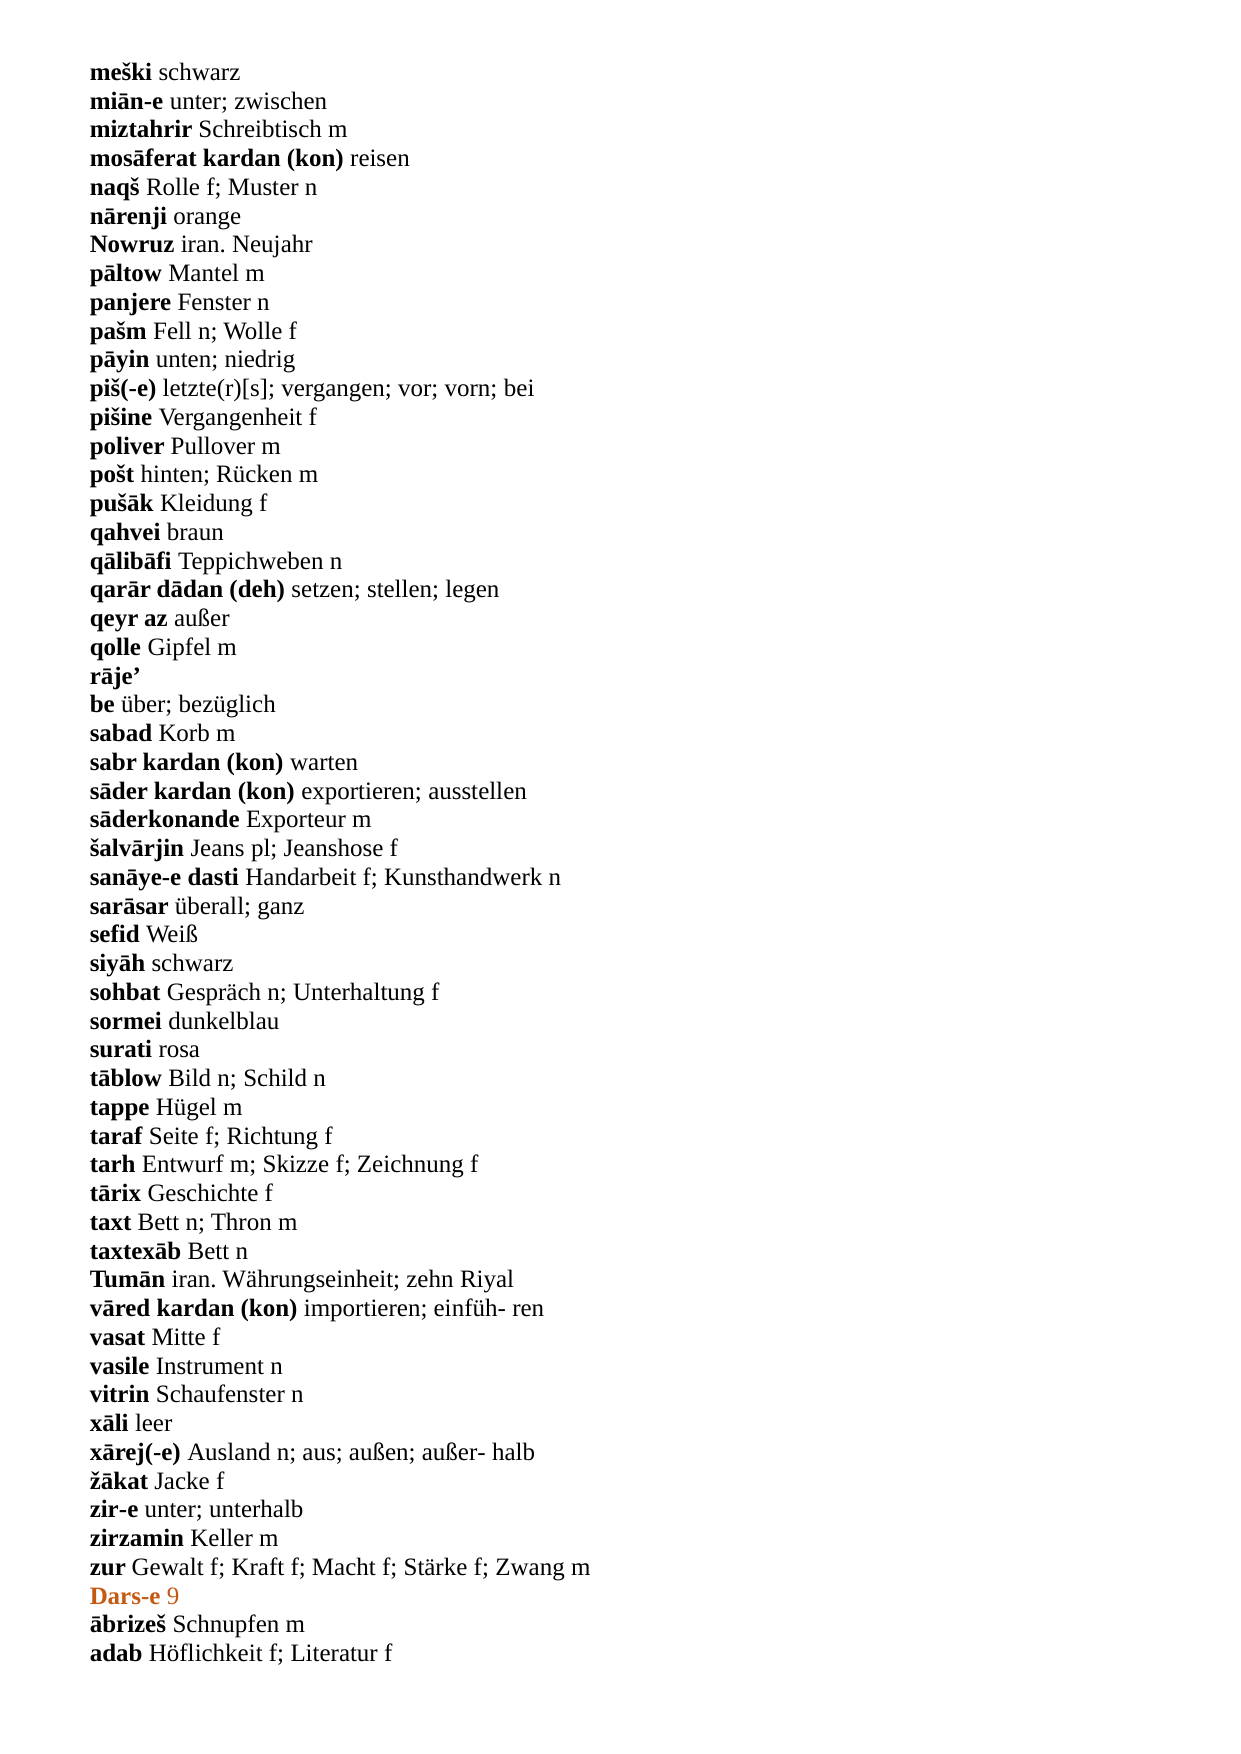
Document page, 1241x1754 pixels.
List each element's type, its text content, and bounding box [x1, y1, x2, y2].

text adab Höflichkeit f; Literatur f [89, 1638, 1153, 1667]
text pošt hinten; Rücken m [89, 459, 1153, 488]
text sabad Korb m [89, 718, 1153, 747]
text zir‐e unter; unterhalb [89, 1494, 1153, 1523]
text taxtexāb Bett n [89, 1236, 1153, 1264]
text surati rosa [89, 1034, 1153, 1063]
text be über; bezüglich [89, 689, 1153, 718]
text vāred kardan (kon) importieren; einfüh‐ ren [89, 1293, 1153, 1322]
text siyāh schwarz [89, 948, 1153, 977]
text panjere Fenster n [89, 287, 1153, 316]
text sohbat Gespräch n; Unterhaltung f [89, 977, 1153, 1006]
text Dars-e 9 [89, 1581, 1153, 1609]
text xārej(‐e) Ausland n; aus; außen; außer‐ halb [89, 1437, 1153, 1466]
text rāje’ [89, 661, 1153, 689]
text vitrin Schaufenster n [89, 1379, 1153, 1408]
text naqš Rolle f; Muster n [89, 172, 1153, 201]
text piš(‐e) letzte(r)[s]; vergangen; vor; vorn; bei [89, 373, 1153, 402]
text vasile Instrument n [89, 1351, 1153, 1379]
text ābrizeš Schnupfen m [89, 1609, 1153, 1638]
text pāyin unten; niedrig [89, 344, 1153, 373]
text qarār dādan (deh) setzen; stellen; legen [89, 574, 1153, 603]
text xāli leer [89, 1408, 1153, 1437]
text sanāye‐e dasti Handarbeit f; Kunsthandwerk n [89, 862, 1153, 891]
text qolle Gipfel m [89, 632, 1153, 661]
text nārenji orange [89, 201, 1153, 229]
text zur Gewalt f; Kraft f; Macht f; Stärke f; Zwang m [89, 1552, 1153, 1581]
text meški schwarz [89, 57, 1153, 86]
text mosāferat kardan (kon) reisen [89, 143, 1153, 172]
text vasat Mitte f [89, 1322, 1153, 1351]
text taraf Seite f; Richtung f [89, 1121, 1153, 1149]
text tāblow Bild n; Schild n [89, 1063, 1153, 1092]
text tārix Geschichte f [89, 1178, 1153, 1207]
text šalvārjin Jeans pl; Jeanshose f [89, 833, 1153, 862]
text miān‐e unter; zwischen [89, 86, 1153, 114]
text pāltow Mantel m [89, 258, 1153, 287]
text tappe Hügel m [89, 1092, 1153, 1121]
text poliver Pullover m [89, 431, 1153, 459]
text pašm Fell n; Wolle f [89, 316, 1153, 344]
text Nowruz iran. Neujahr [89, 229, 1153, 258]
text sefid Weiß [89, 919, 1153, 948]
text qālibāfi Teppichweben n [89, 546, 1153, 574]
text zirzamin Keller m [89, 1523, 1153, 1552]
text Tumān iran. Währungseinheit; zehn Riyal [89, 1264, 1153, 1293]
text pišine Vergangenheit f [89, 402, 1153, 431]
text pušāk Kleidung f [89, 488, 1153, 517]
text qahvei braun [89, 517, 1153, 546]
text sāder kardan (kon) exportieren; ausstellen [89, 776, 1153, 804]
text qeyr az außer [89, 603, 1153, 632]
text miztahrir Schreibtisch m [89, 114, 1153, 143]
text sāderkonande Exporteur m [89, 804, 1153, 833]
text taxt Bett n; Thron m [89, 1207, 1153, 1236]
text žākat Jacke f [89, 1466, 1153, 1494]
text sormei dunkelblau [89, 1006, 1153, 1034]
text sabr kardan (kon) warten [89, 747, 1153, 776]
text sarāsar überall; ganz [89, 891, 1153, 919]
text tarh Entwurf m; Skizze f; Zeichnung f [89, 1149, 1153, 1178]
